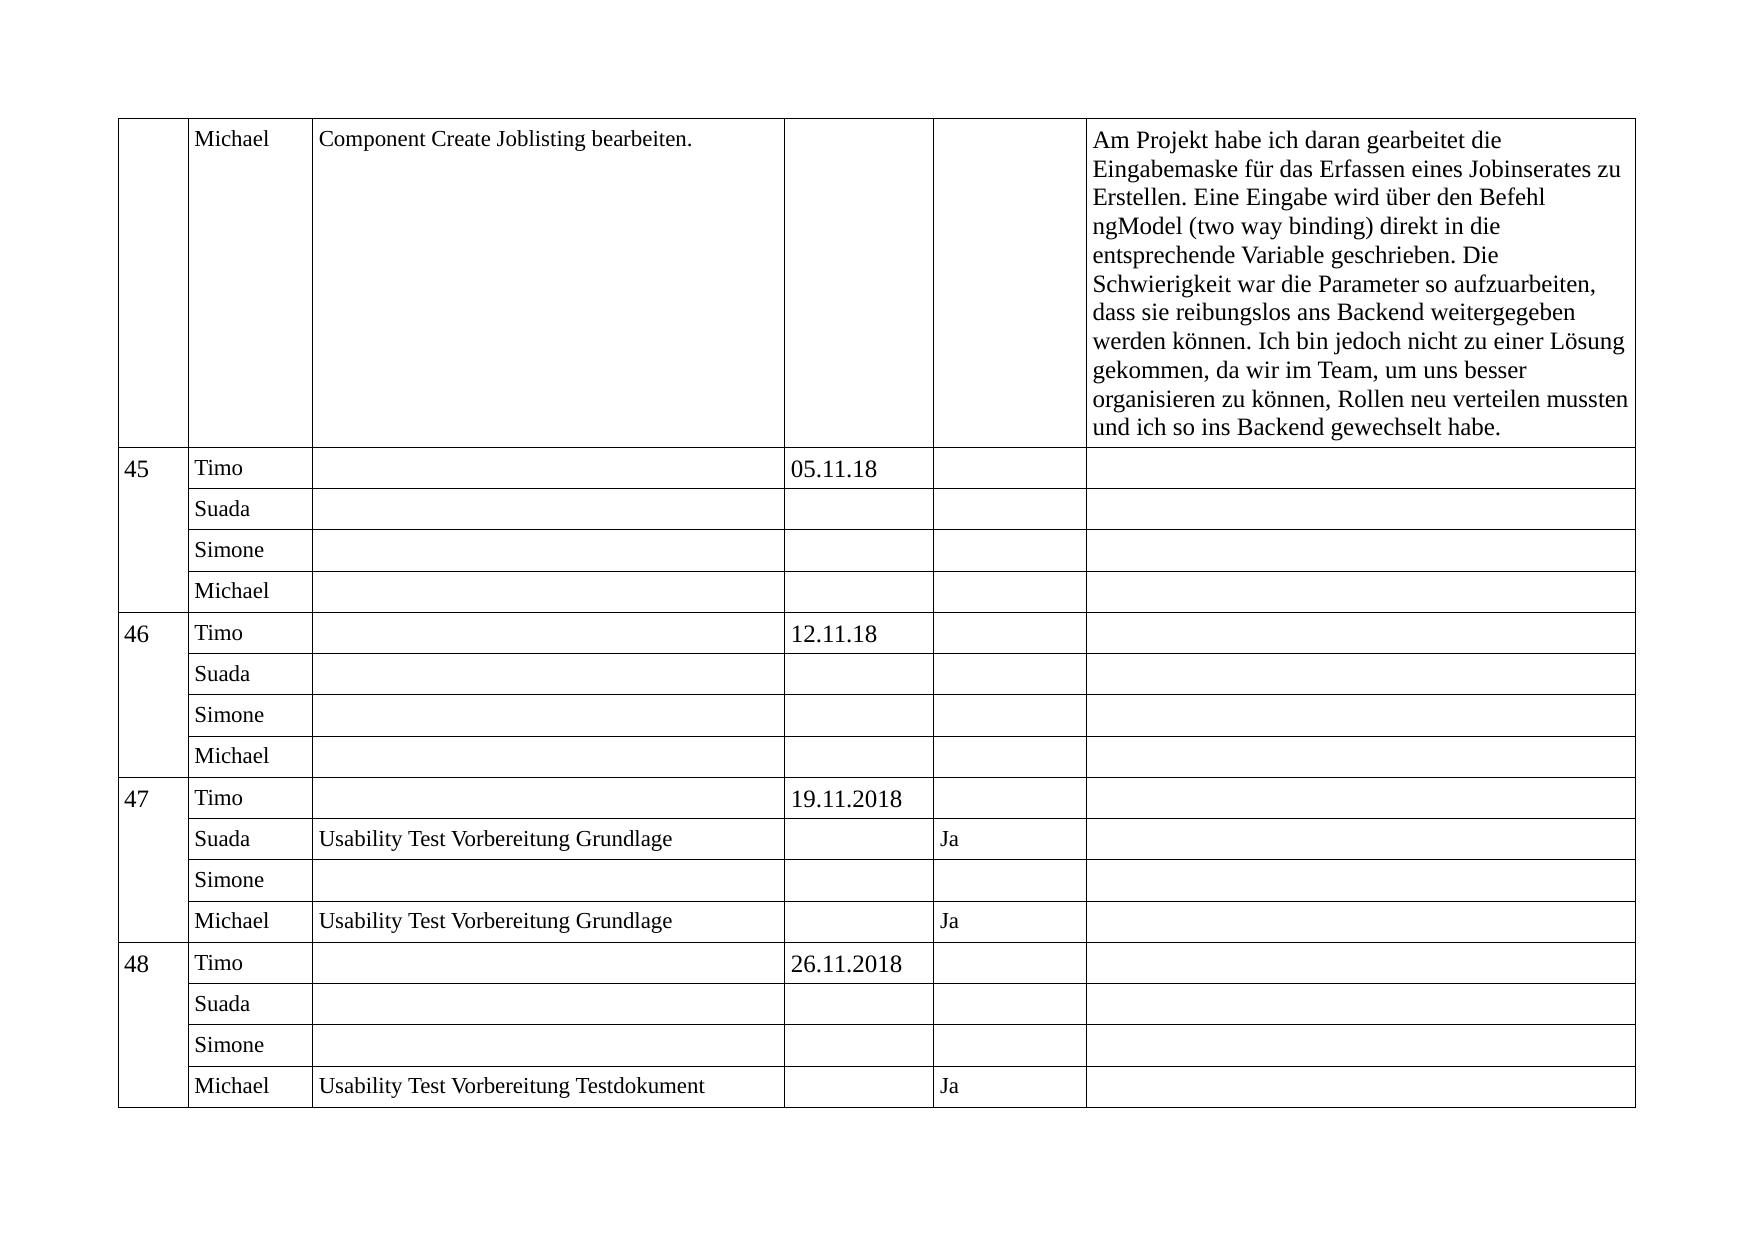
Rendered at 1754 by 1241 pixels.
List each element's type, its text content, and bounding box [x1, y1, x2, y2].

table_cell [934, 448, 1086, 488]
table_cell [313, 572, 784, 612]
table_cell Ja [934, 1067, 1086, 1107]
table_cell [1087, 530, 1635, 571]
table_cell [785, 695, 933, 736]
table_cell [785, 489, 933, 529]
table_cell Timo [189, 778, 312, 818]
table_cell [785, 984, 933, 1024]
table_cell Suada [189, 819, 312, 859]
table_cell Component Create Joblisting bearbeiten. [313, 119, 784, 447]
table_cell 46 [119, 613, 188, 777]
table_cell 48 [119, 943, 188, 1107]
table_cell Usability Test Vorbereitung Grundlage [313, 902, 784, 942]
table_cell Suada [189, 654, 312, 694]
table_cell Michael [189, 737, 312, 777]
table_cell [1087, 489, 1635, 529]
table_cell [313, 737, 784, 777]
table_cell [934, 984, 1086, 1024]
table_cell [1087, 654, 1635, 694]
table_cell [1087, 1067, 1635, 1107]
table_cell Suada [189, 489, 312, 529]
table_cell 45 [119, 448, 188, 612]
table_cell Michael [189, 572, 312, 612]
table_cell [1087, 984, 1635, 1024]
table_cell [313, 448, 784, 488]
table_cell [313, 1025, 784, 1066]
table_cell [1087, 613, 1635, 653]
table_cell Usability Test Vorbereitung Testdokument [313, 1067, 784, 1107]
table_cell 05.11.18 [785, 448, 933, 488]
table_cell 47 [119, 778, 188, 942]
table_cell Simone [189, 695, 312, 736]
table_cell [313, 860, 784, 901]
table_cell [1087, 860, 1635, 901]
table_cell [313, 489, 784, 529]
table_cell Simone [189, 1025, 312, 1066]
table_cell Timo [189, 448, 312, 488]
table_cell [1087, 572, 1635, 612]
table_cell [785, 530, 933, 571]
table_cell Simone [189, 530, 312, 571]
table_cell [934, 613, 1086, 653]
table_cell [934, 530, 1086, 571]
table_cell [934, 489, 1086, 529]
table_cell [934, 860, 1086, 901]
table_cell [934, 572, 1086, 612]
table_cell [313, 695, 784, 736]
table_cell [1087, 737, 1635, 777]
table_cell Ja [934, 902, 1086, 942]
table_cell [785, 819, 933, 859]
table_cell [1087, 902, 1635, 942]
table_cell Michael [189, 1067, 312, 1107]
table_cell [934, 654, 1086, 694]
table_cell [785, 902, 933, 942]
table_cell [313, 654, 784, 694]
table_cell [934, 737, 1086, 777]
table_cell [1087, 448, 1635, 488]
table_cell [785, 654, 933, 694]
table_cell [313, 984, 784, 1024]
table_cell [1087, 695, 1635, 736]
table_cell [119, 119, 188, 447]
table_cell [313, 530, 784, 571]
table_cell Simone [189, 860, 312, 901]
table_cell [785, 572, 933, 612]
table_cell [785, 1025, 933, 1066]
table_cell Michael [189, 119, 312, 447]
table_cell Usability Test Vorbereitung Grundlage [313, 819, 784, 859]
table_cell [785, 737, 933, 777]
table_cell Am Projekt habe ich daran gearbeitet die Eingabemaske für das Erfassen eines Jobinserates zu Erstellen. Eine Eingabe wird über den Befehl ngModel (two way binding) direkt in die entsprechende Variable geschrieben. Die Schwierigkeit war die Parameter so aufzuarbeiten, dass sie reibungslos ans Backend weitergegeben werden können. Ich bin jedoch nicht zu einer Lösung gekommen, da wir im Team, um uns besser organisieren zu können, Rollen neu verteilen mussten und ich so ins Backend gewechselt habe. [1087, 119, 1635, 447]
table_cell Ja [934, 819, 1086, 859]
table_cell [934, 1025, 1086, 1066]
table_cell 12.11.18 [785, 613, 933, 653]
table_cell Timo [189, 943, 312, 983]
table_cell [934, 119, 1086, 447]
table_cell [313, 778, 784, 818]
table_cell [313, 613, 784, 653]
table_cell [934, 778, 1086, 818]
table_cell [1087, 819, 1635, 859]
table_cell [785, 119, 933, 447]
table_cell [934, 943, 1086, 983]
table_cell [934, 695, 1086, 736]
table_cell [1087, 943, 1635, 983]
table_cell [785, 860, 933, 901]
table_cell [1087, 1025, 1635, 1066]
table_cell [313, 943, 784, 983]
table_cell 19.11.2018 [785, 778, 933, 818]
table_cell 26.11.2018 [785, 943, 933, 983]
table_cell Michael [189, 902, 312, 942]
table_cell Timo [189, 613, 312, 653]
table_cell [785, 1067, 933, 1107]
table_cell Suada [189, 984, 312, 1024]
table_cell [1087, 778, 1635, 818]
